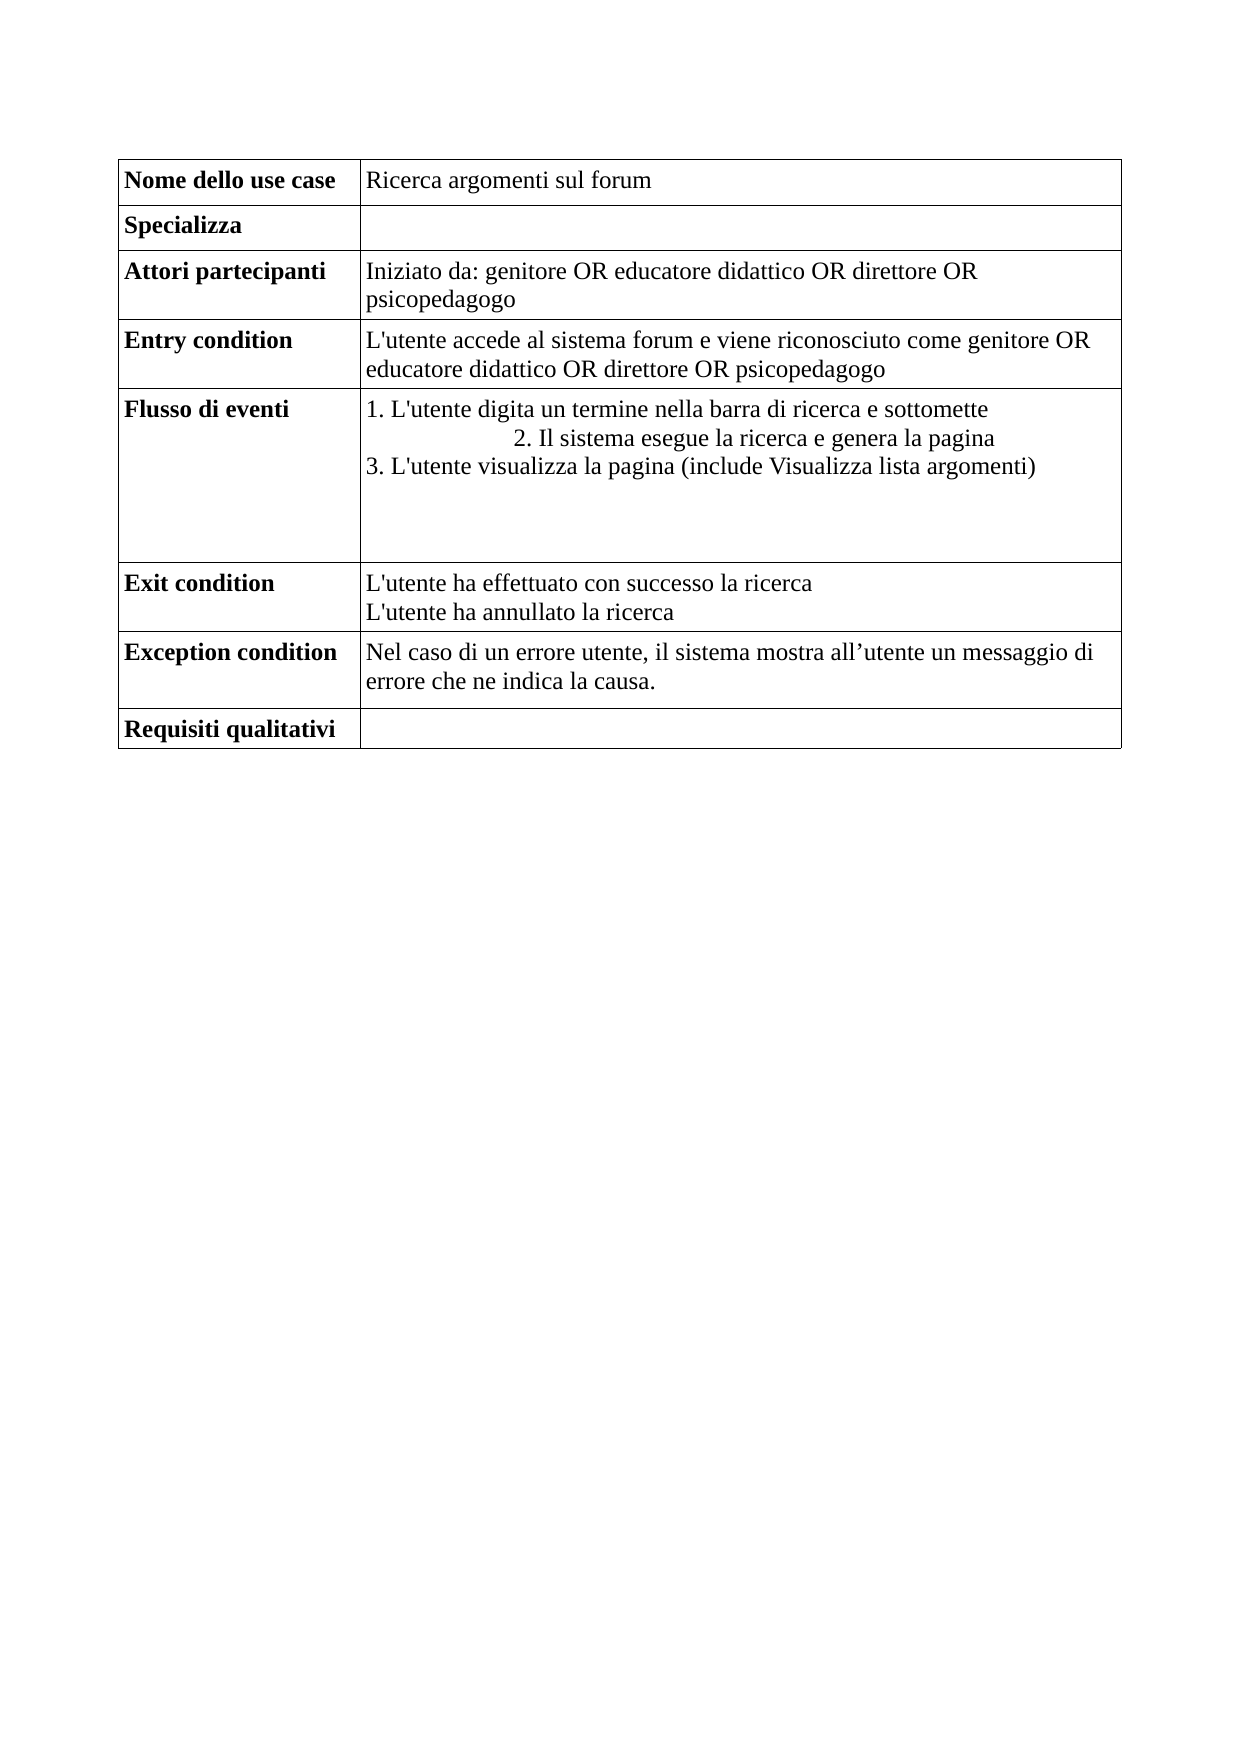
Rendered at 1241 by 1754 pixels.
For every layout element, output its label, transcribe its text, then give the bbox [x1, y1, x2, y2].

table_cell Flusso di eventi [119, 389, 360, 562]
table_cell Exit condition [119, 563, 360, 631]
table_cell Iniziato da: genitore OR educatore didattico OR direttore OR psicopedagogo [361, 251, 1121, 319]
table_cell Entry condition [119, 320, 360, 388]
table_cell [361, 206, 1121, 250]
table_cell Requisiti qualitativi [119, 709, 360, 748]
table_header Ricerca argomenti sul forum [361, 160, 1121, 205]
table_cell L'utente accede al sistema forum e viene riconosciuto come genitore OR educatore didattico OR direttore OR psicopedagogo [361, 320, 1121, 388]
table_cell L'utente digita un termine nella barra di ricerca e sottomette Il sistema esegue la ricerca e genera la pagina L'utente visualizza la pagina (include Visualizza lista argomenti) [361, 389, 1121, 562]
table_cell Attori partecipanti [119, 251, 360, 319]
table_cell Nel caso di un errore utente, il sistema mostra all’utente un messaggio di errore che ne indica la causa. [361, 632, 1121, 708]
table_cell Specializza [119, 206, 360, 250]
table_header Nome dello use case [119, 160, 360, 205]
table_cell L'utente ha effettuato con successo la ricerca L'utente ha annullato la ricerca [361, 563, 1121, 631]
table_cell Exception condition [119, 632, 360, 708]
table_cell [361, 709, 1121, 748]
